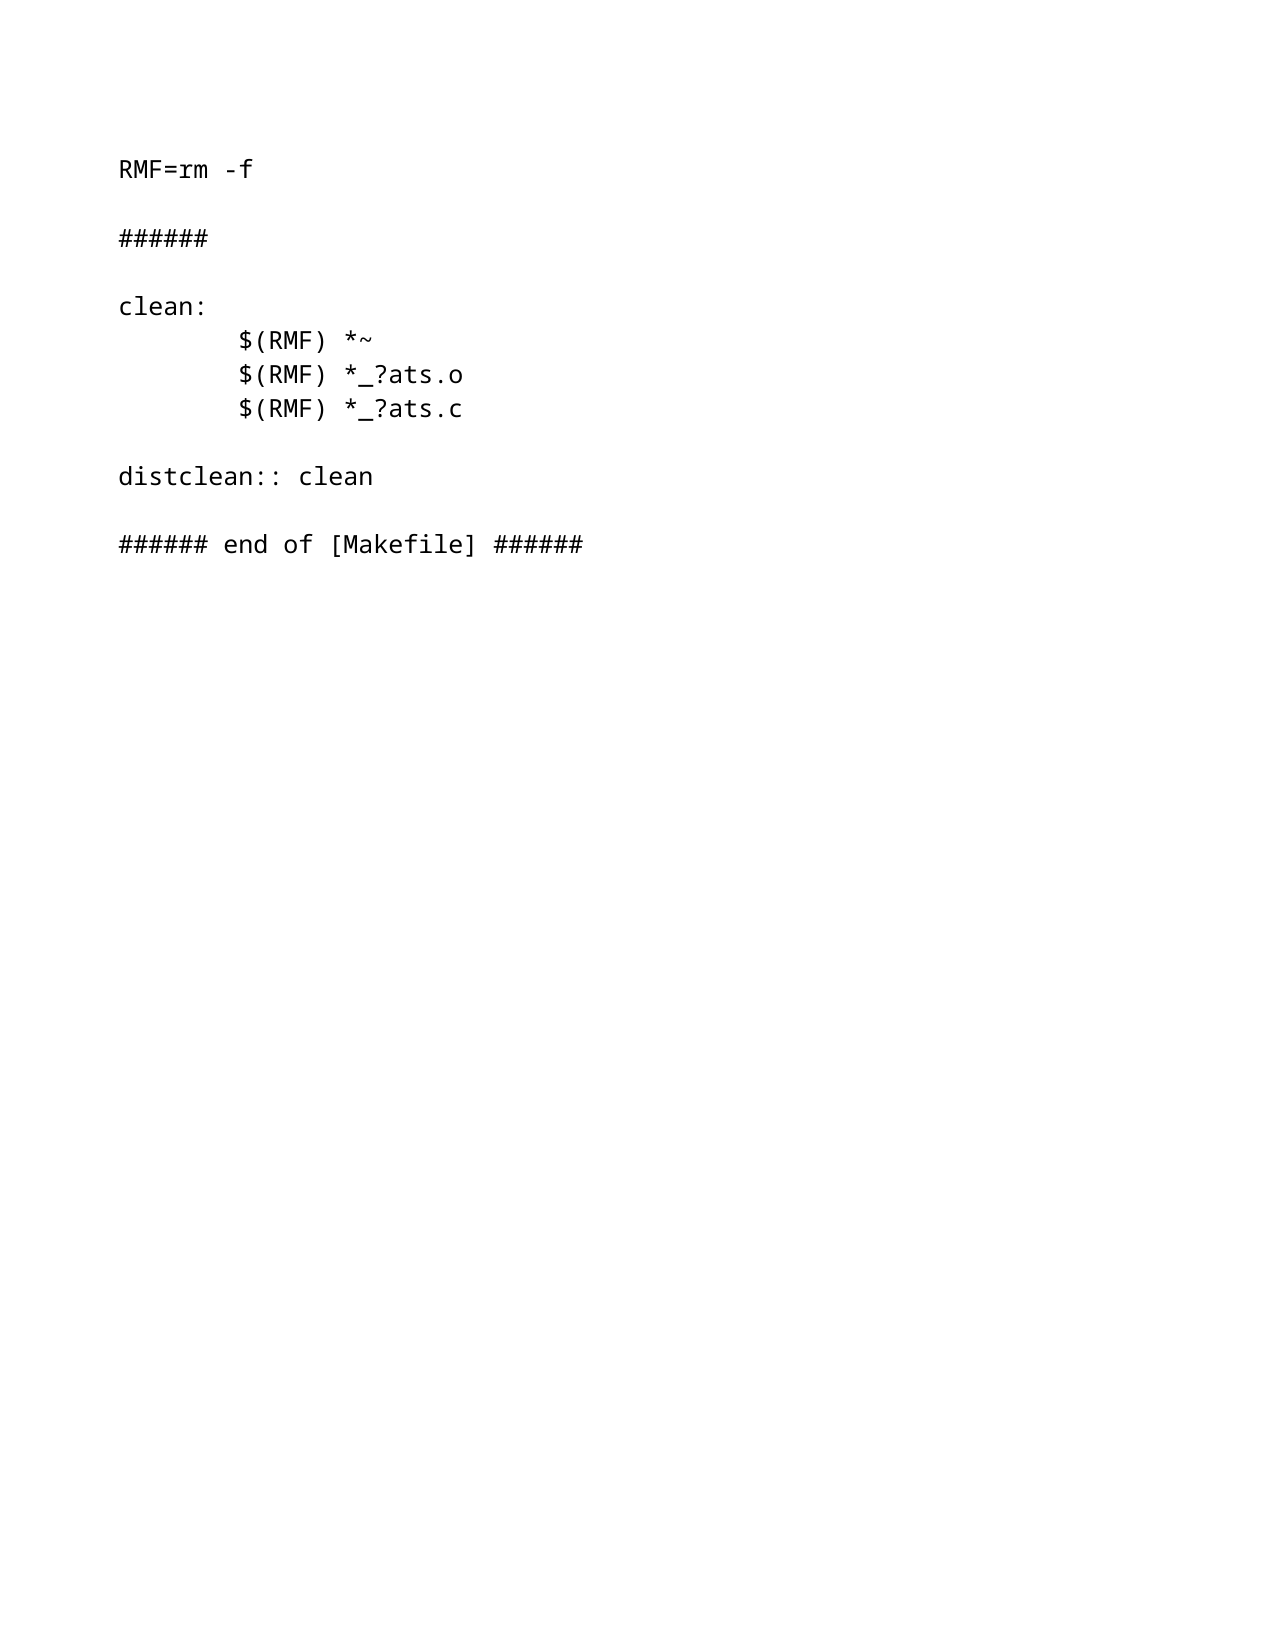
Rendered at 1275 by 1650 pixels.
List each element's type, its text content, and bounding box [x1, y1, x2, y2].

text $(RMF) *_?ats.c [118, 391, 1157, 425]
text distclean:: clean [118, 459, 1157, 493]
text RMF=rm -f [118, 152, 1157, 186]
text ###### [118, 220, 1157, 254]
text clean: [118, 288, 1157, 322]
text ###### end of [Makefile] ###### [118, 527, 1157, 561]
text $(RMF) *_?ats.o [118, 357, 1157, 391]
text $(RMF) *~ [118, 322, 1157, 357]
